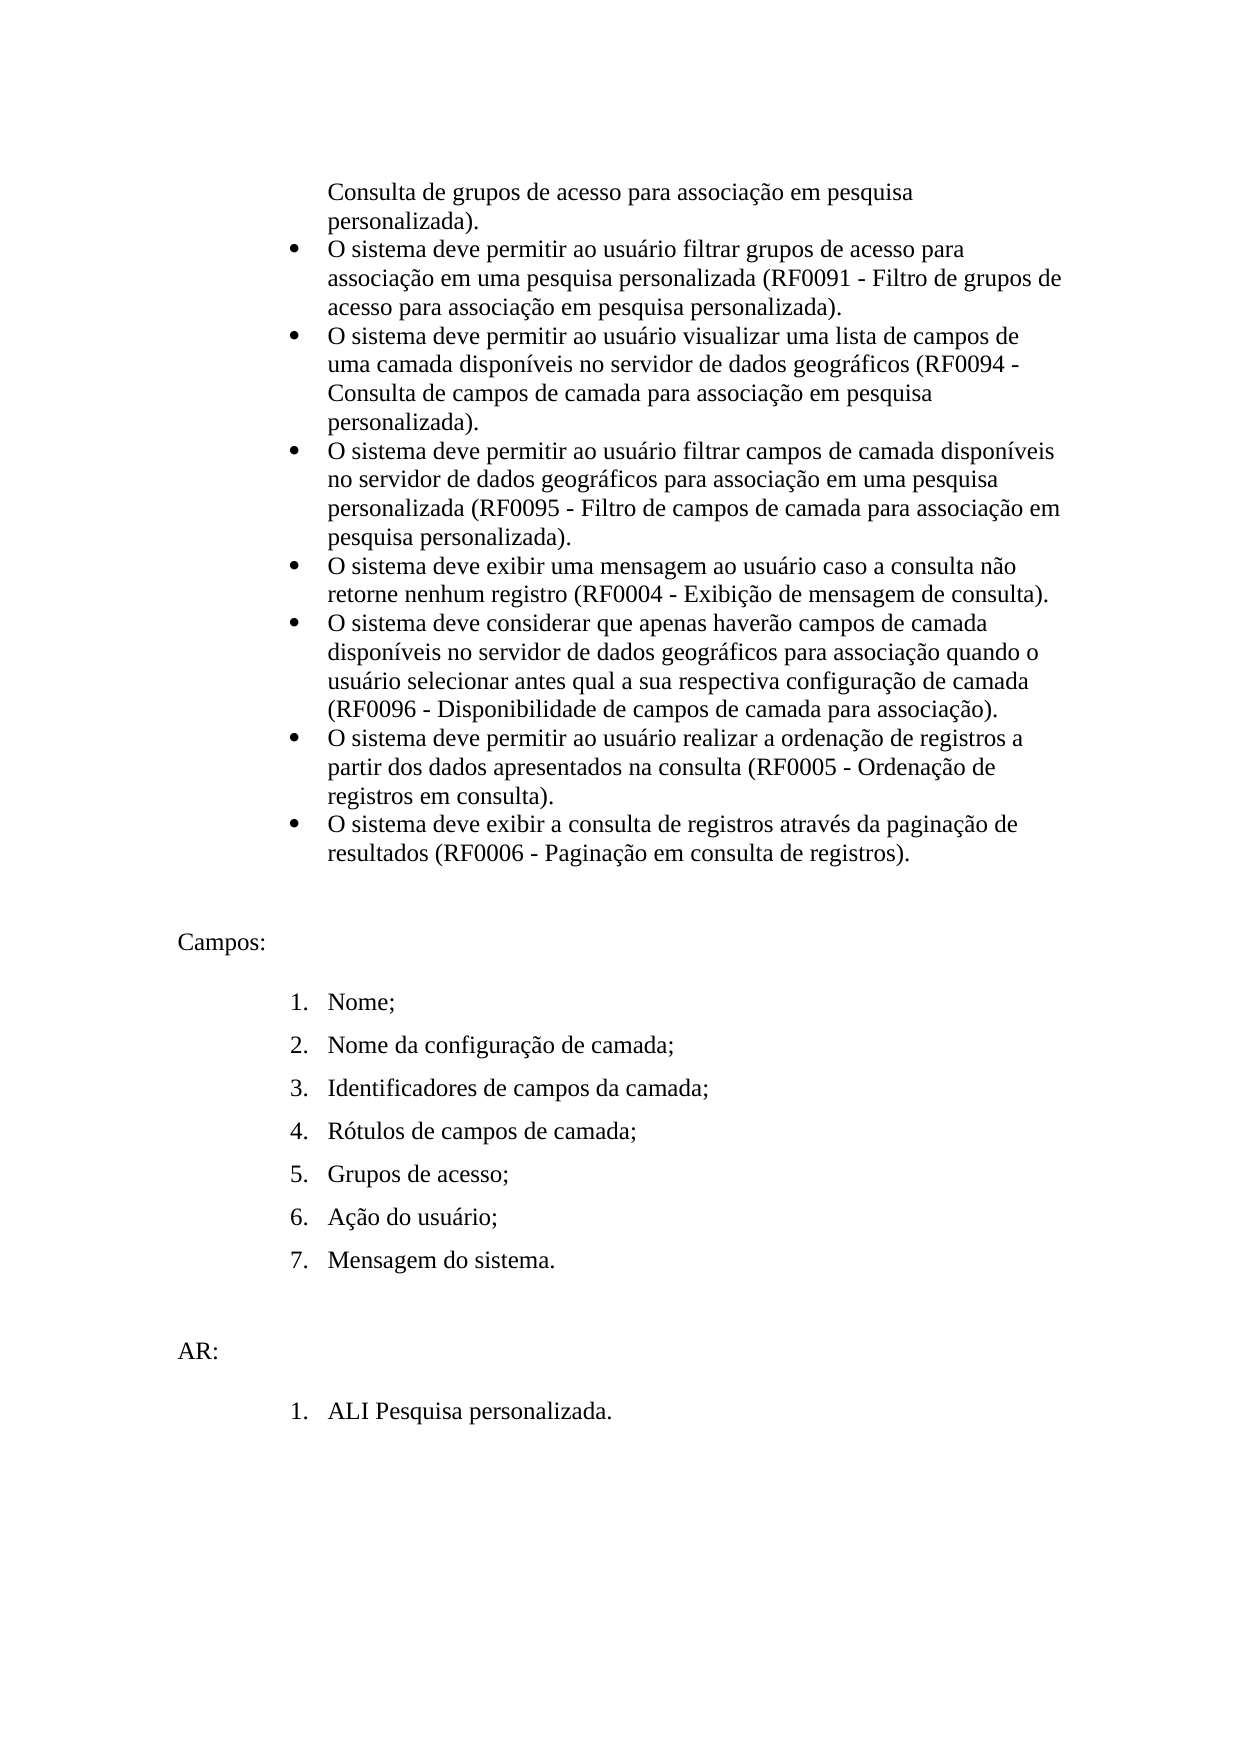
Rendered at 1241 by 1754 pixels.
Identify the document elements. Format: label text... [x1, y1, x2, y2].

text AR: [177, 1336, 1063, 1365]
list Mensagem do sistema. [290, 1245, 1063, 1274]
list O sistema deve permitir ao usuário visualizar uma lista de campos de uma camada disponíveis no servidor de dados geográficos (RF0094 - Consulta de campos de camada para associação em pesquisa personalizada). [290, 321, 1063, 436]
list ALI Pesquisa personalizada. [290, 1396, 1063, 1424]
list O sistema deve exibir uma mensagem ao usuário caso a consulta não retorne nenhum registro (RF0004 - Exibição de mensagem de consulta). [290, 551, 1063, 608]
text Campos: [177, 927, 1063, 956]
list - Consulta de grupos de acesso para associação em pesquisa personalizada). [290, 177, 1063, 234]
list Grupos de acesso; [290, 1159, 1063, 1188]
list O sistema deve permitir ao usuário filtrar campos de camada disponíveis no servidor de dados geográficos para associação em uma pesquisa personalizada (RF0095 - Filtro de campos de camada para associação em pesquisa personalizada). [290, 436, 1063, 551]
list O sistema deve exibir a consulta de registros através da paginação de resultados (RF0006 - Paginação em consulta de registros). [290, 809, 1063, 867]
list Identificadores de campos da camada; [290, 1073, 1063, 1102]
list O sistema deve permitir ao usuário filtrar grupos de acesso para associação em uma pesquisa personalizada (RF0091 - Filtro de grupos de acesso para associação em pesquisa personalizada). [290, 234, 1063, 321]
list Nome da configuração de camada; [290, 1030, 1063, 1058]
list O sistema deve permitir ao usuário realizar a ordenação de registros a partir dos dados apresentados na consulta (RF0005 - Ordenação de registros em consulta). [290, 723, 1063, 809]
list O sistema deve considerar que apenas haverão campos de camada disponíveis no servidor de dados geográficos para associação quando o usuário selecionar antes qual a sua respectiva configuração de camada (RF0096 - Disponibilidade de campos de camada para associação). [290, 608, 1063, 723]
list Nome; [290, 987, 1063, 1015]
list Ação do usuário; [290, 1202, 1063, 1231]
list Rótulos de campos de camada; [290, 1116, 1063, 1145]
